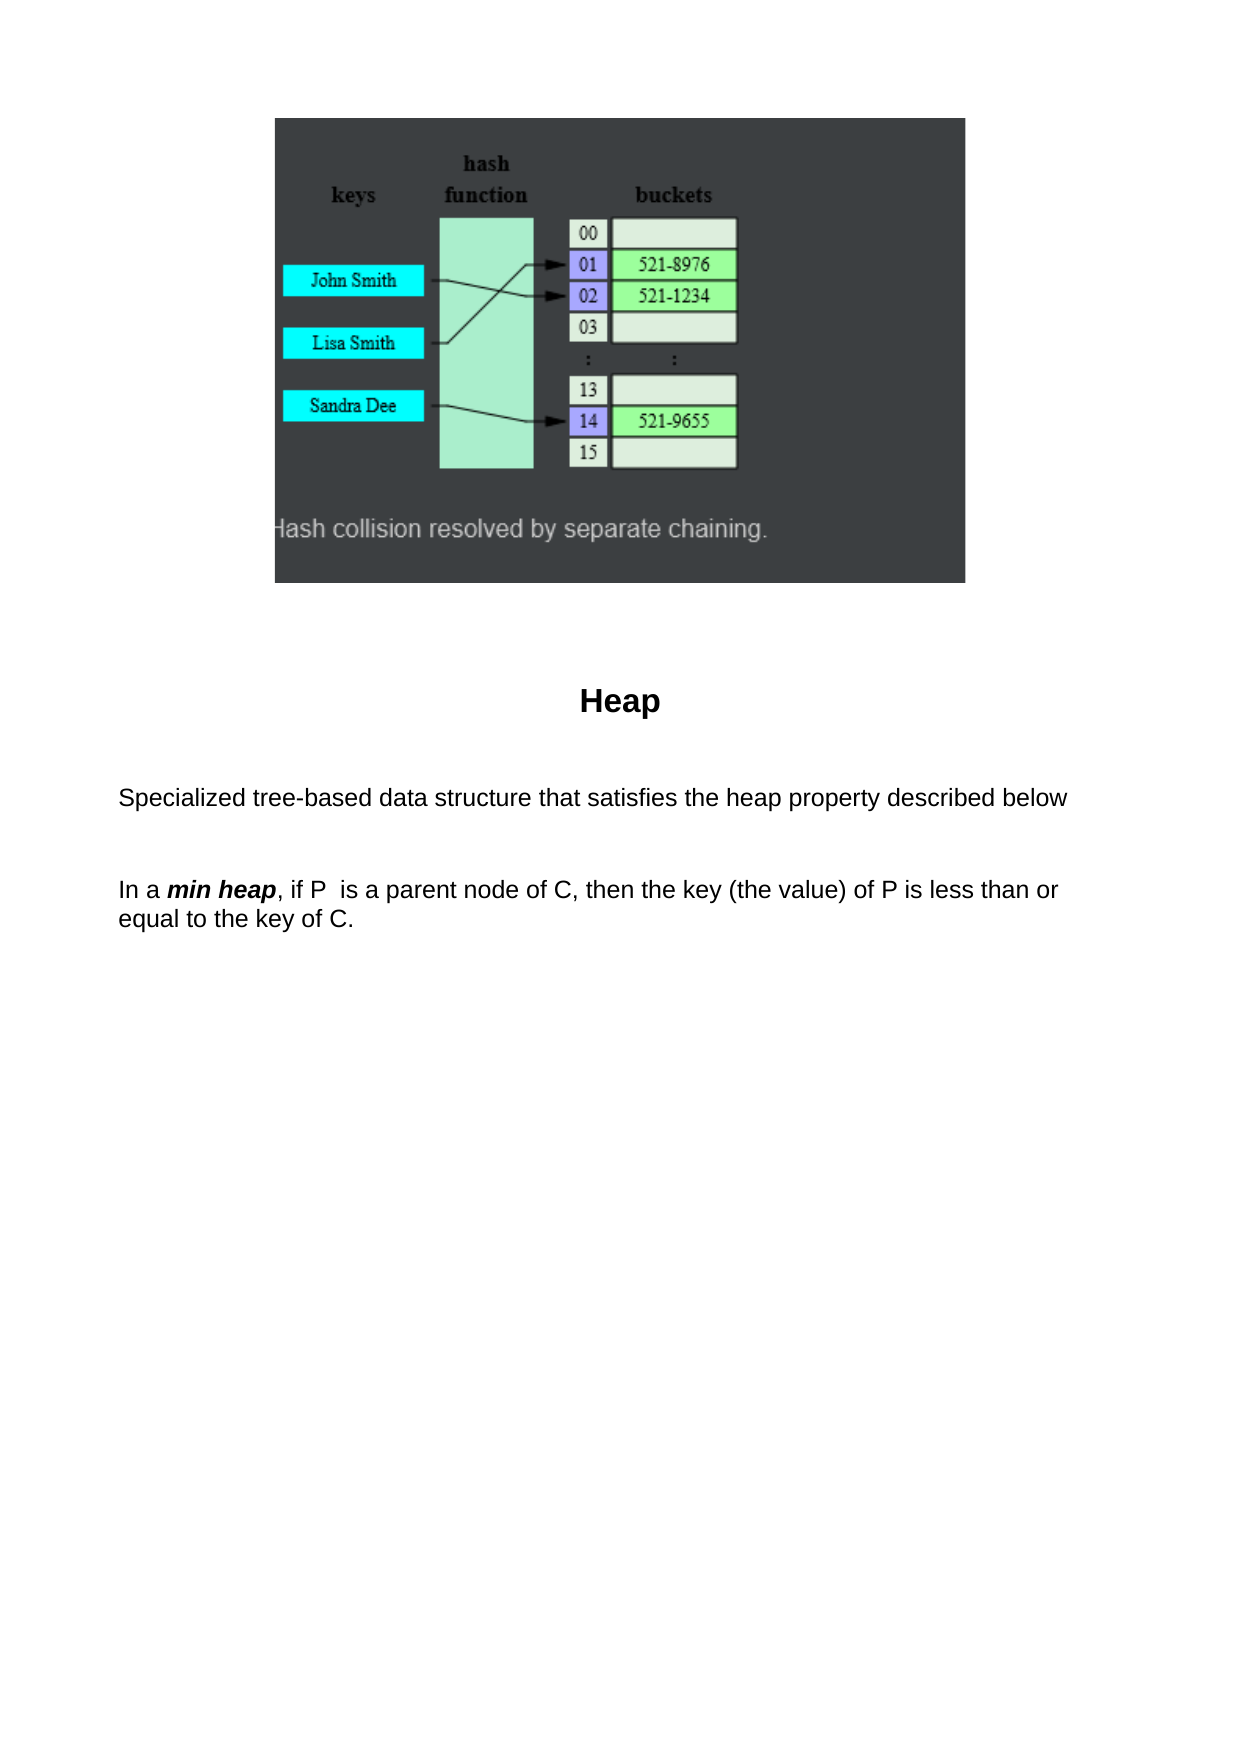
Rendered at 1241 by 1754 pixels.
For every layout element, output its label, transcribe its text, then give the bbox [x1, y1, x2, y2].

picture [274, 118, 966, 583]
text In a min heap, if P is a parent node of C, then the key (the value) of P is less than or equal to the key of C. [118, 875, 1122, 932]
text Specialized tree-based data structure that satisfies the heap property described below [118, 783, 1122, 811]
text Heap [118, 681, 1122, 719]
